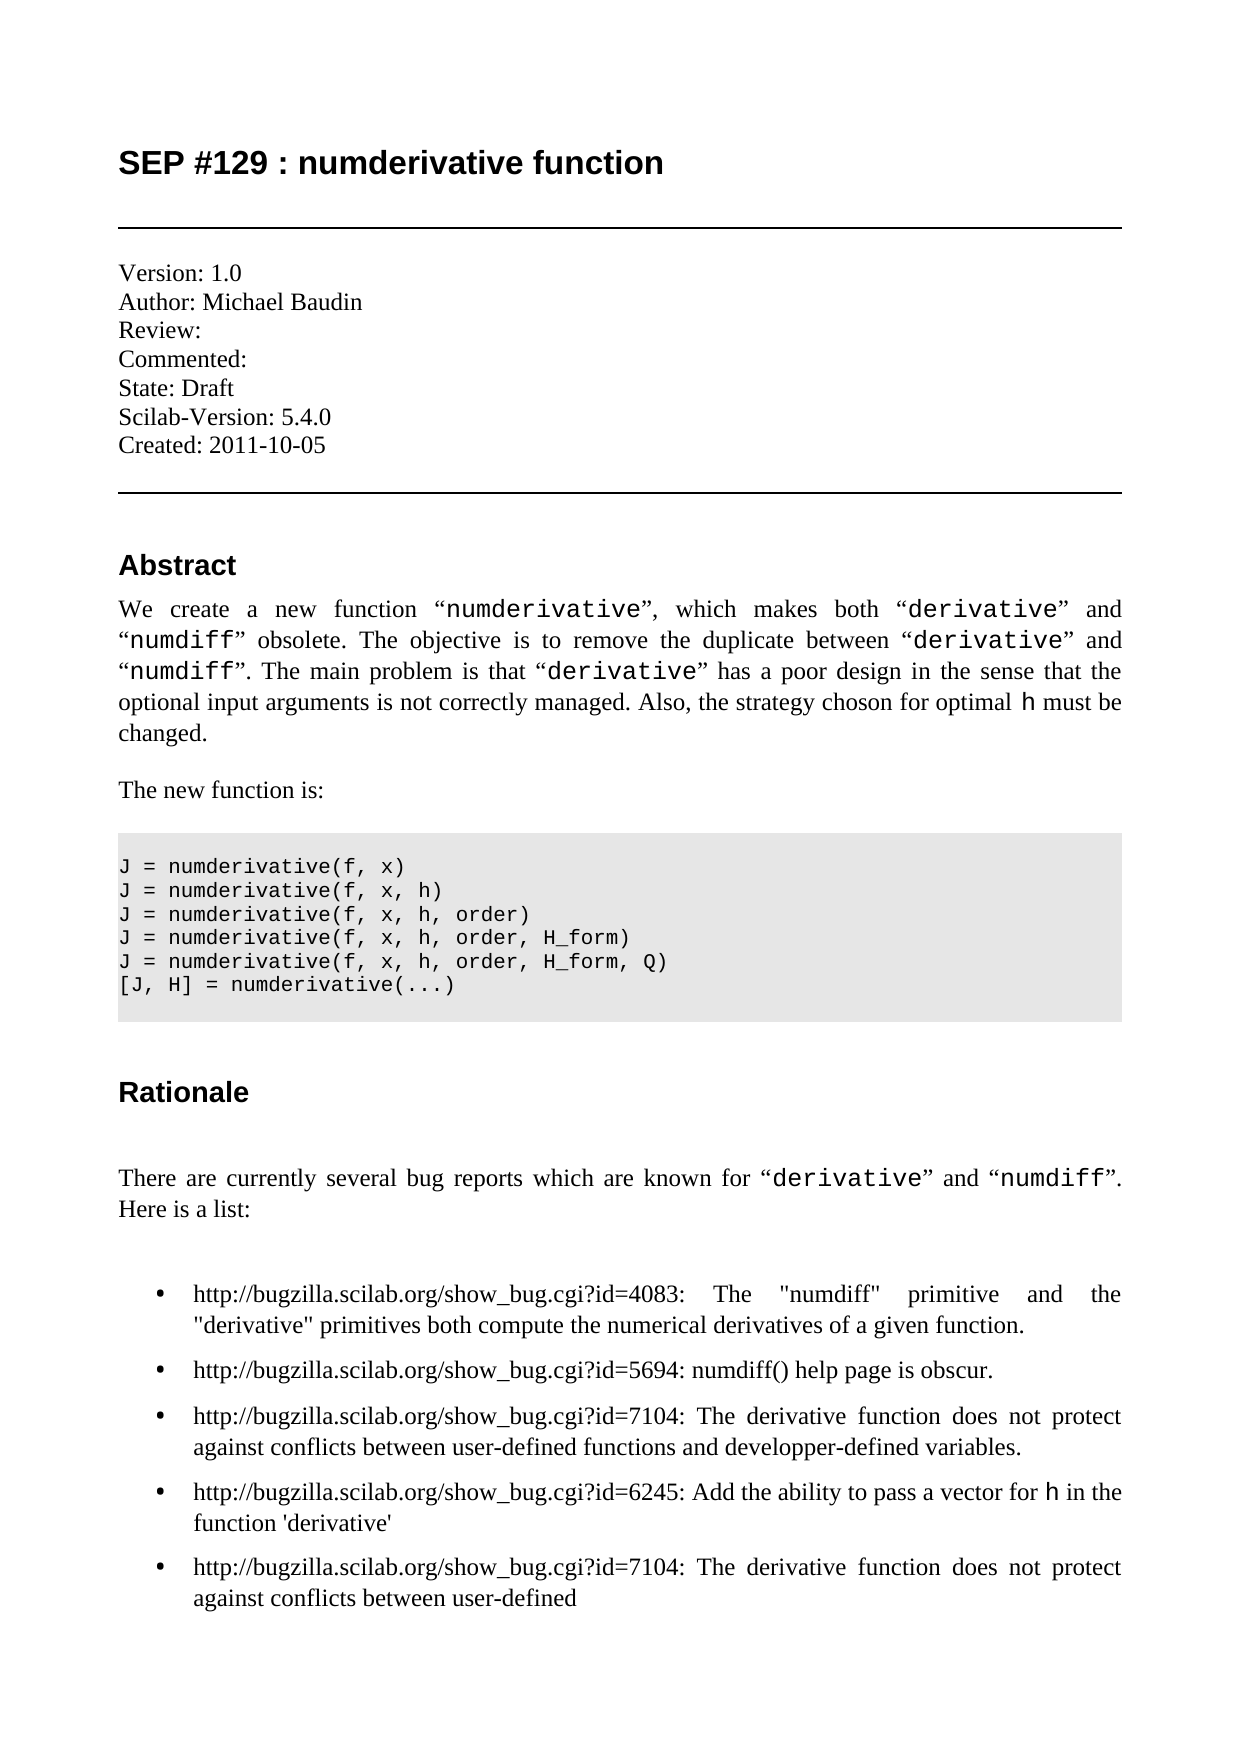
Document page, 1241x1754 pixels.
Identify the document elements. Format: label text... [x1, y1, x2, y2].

list http://bugzilla.scilab.org/show_bug.cgi?id=5694: numdiff() help page is obscur. [156, 1351, 1122, 1386]
text Version: 1.0 [118, 258, 1122, 287]
text State: Draft [118, 373, 1122, 402]
text Review: [118, 316, 1122, 344]
list http://bugzilla.scilab.org/show_bug.cgi?id=7104: The derivative function does not protect against conflicts between user-defined functions and developper-defined variables. [156, 1398, 1122, 1461]
subtitle Rationale [118, 1076, 1122, 1109]
list http://bugzilla.scilab.org/show_bug.cgi?id=7104: The derivative function does not protect against conflicts between user-defined [156, 1549, 1122, 1612]
list http://bugzilla.scilab.org/show_bug.cgi?id=4083: The "numdiff" primitive and the "derivative" primitives both compute the numerical derivatives of a given function. [156, 1276, 1122, 1339]
text Scilab-Version: 5.4.0 [118, 402, 1122, 431]
text We create a new function “numderivative”, which makes both “derivative” and “numdiff” obsolete. The objective is to remove the duplicate between “derivative” and “numdiff”. The main problem is that “derivative” has a poor design in the sense that the optional input arguments is not correctly managed. Also, the strategy choson for optimal h must be changed. [118, 594, 1122, 746]
text J = numderivative(f, x, h, order) [118, 903, 1122, 927]
text Author: Michael Baudin [118, 287, 1122, 316]
text The new function is: [118, 775, 1122, 804]
text Commented: [118, 344, 1122, 373]
text Created: 2011-10-05 [118, 431, 1122, 459]
subtitle SEP #129 : numderivative function [118, 143, 1122, 182]
text [J, H] = numderivative(...) [118, 974, 1122, 998]
text J = numderivative(f, x, h) [118, 880, 1122, 903]
list http://bugzilla.scilab.org/show_bug.cgi?id=6245: Add the ability to pass a vector for h in the function 'derivative' [156, 1473, 1122, 1536]
text J = numderivative(f, x, h, order, H_form) [118, 927, 1122, 951]
text J = numderivative(f, x, h, order, H_form, Q) [118, 951, 1122, 974]
subtitle Abstract [118, 548, 1122, 582]
text There are currently several bug reports which are known for “derivative” and “numdiff”. Here is a list: [118, 1163, 1122, 1222]
text J = numderivative(f, x) [118, 856, 1122, 880]
